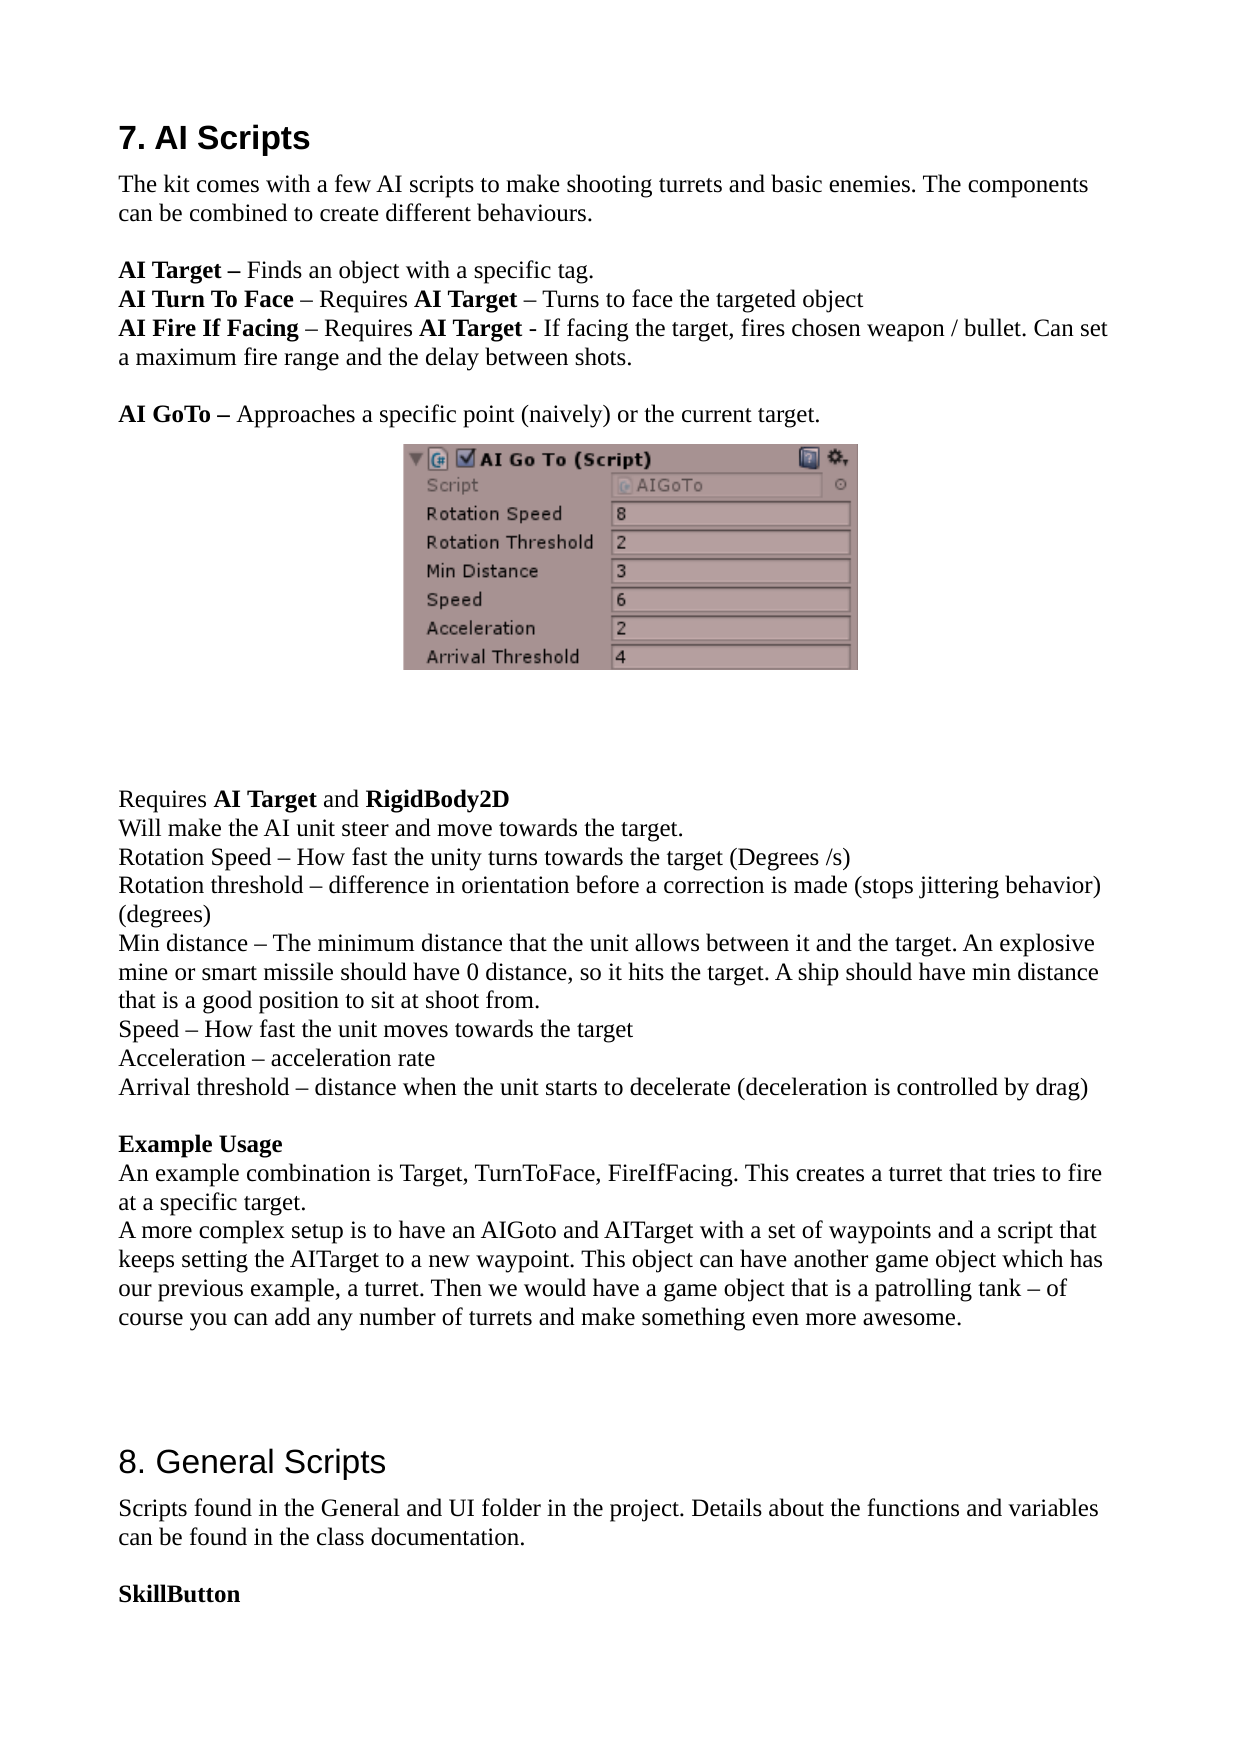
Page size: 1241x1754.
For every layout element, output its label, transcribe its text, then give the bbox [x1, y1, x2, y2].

text Requires AI Target and RigidBody2D Will make the AI unit steer and move towards the target. [118, 784, 1122, 842]
text AI Fire If Facing – Requires AI Target - If facing the target, fires chosen weapon / bullet. Can set a maximum fire range and the delay between shots. [118, 313, 1122, 371]
text Acceleration – acceleration rate [118, 1043, 1122, 1072]
text Rotation threshold – difference in orientation before a correction is made (stops jittering behavior) (degrees) [118, 871, 1122, 928]
text Arrival threshold – distance when the unit starts to decelerate (deceleration is controlled by drag) [118, 1072, 1122, 1101]
text Speed – How fast the unit moves towards the target [118, 1014, 1122, 1043]
subtitle 7. AI Scripts [118, 118, 1122, 157]
text Min distance – The minimum distance that the unit allows between it and the target. An explosive mine or smart missile should have 0 distance, so it hits the target. A ship should have min distance that is a good position to sit at shoot from. [118, 928, 1122, 1014]
text AI GoTo – Approaches a specific point (naively) or the current target. [118, 399, 1122, 428]
text Scripts found in the General and UI folder in the project. Details about the functions and variables can be found in the class documentation. [118, 1493, 1122, 1550]
text SkillButton [118, 1579, 1122, 1608]
text The kit comes with a few AI scripts to make shooting turrets and basic enemies. The components can be combined to create different behaviours. [118, 169, 1122, 227]
subtitle 8. General Scripts [118, 1442, 1122, 1480]
text An example combination is Target, TurnToFace, FireIfFacing. This creates a turret that tries to fire at a specific target. A more complex setup is to have an AIGoto and AITarget with a set of waypoints and a script that keeps setting the AITarget to a new waypoint. This object can have another game object which has our previous example, a turret. Then we would have a game object that is a patrolling tank – of course you can add any number of turrets and make something even more awesome. [118, 1158, 1122, 1331]
text AI Turn To Face – Requires AI Target – Turns to face the targeted object [118, 284, 1122, 313]
text AI Target – Finds an object with a specific tag. [118, 256, 1122, 284]
text Rotation Speed – How fast the unity turns towards the target (Degrees /s) [118, 842, 1122, 871]
text Example Usage [118, 1129, 1122, 1158]
